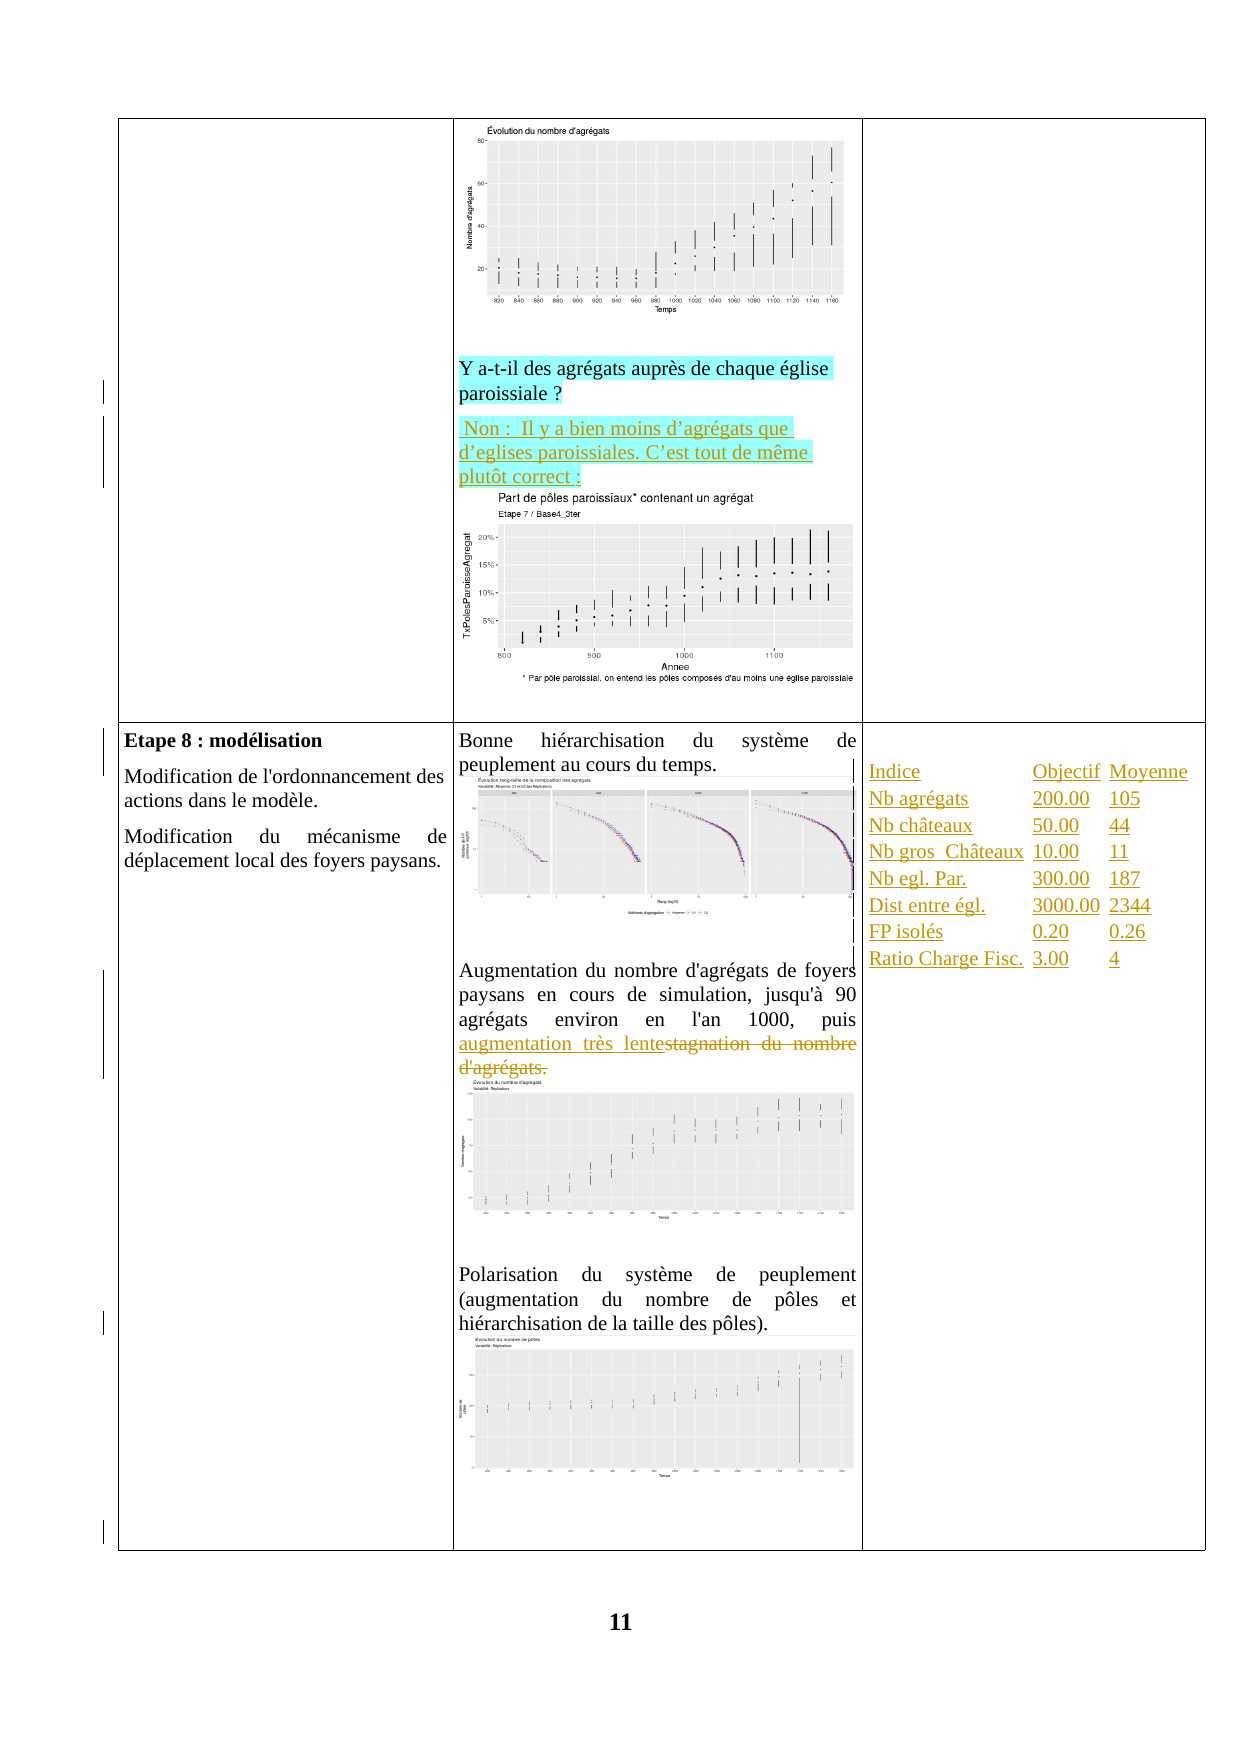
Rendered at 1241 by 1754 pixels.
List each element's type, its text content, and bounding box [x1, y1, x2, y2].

table_cell Bonne hiérarchisation du système de peuplement au cours du temps. Augmentation du nombre d'agrégats de foyers paysans en cours de simulation, jusqu'à 90 agrégats environ en l'an 1000, puis augmentation très lente Polarisation du système de peuplement (augmentation du nombre de pôles et hiérarchisation de la taille des pôles). Diminution de la part de foyers paysans isolés (jusqu'à 25% environ en fin de simulation). Fixation des agrégats de foyers paysans majoritairement autour des églises paroissiales. Meilleure répartition des agrégats dans l’espace du modèle. [454, 723, 862, 1550]
table_cell 10.00 [1029, 837, 1106, 863]
table_cell [863, 119, 1205, 722]
table_cell 0.20 [1029, 917, 1106, 943]
table_cell 187 [1106, 864, 1193, 890]
table_cell FP isolés [865, 917, 1029, 943]
picture [458, 1079, 857, 1222]
table_cell 4 [1106, 944, 1193, 970]
table_cell Nb egl. Par. [865, 864, 1029, 890]
table_cell Nb châteaux [865, 810, 1029, 837]
table_cell Nb gros Châteaux [865, 837, 1029, 863]
table_cell 3000.00 [1029, 890, 1106, 917]
table_cell Etape 8 : modélisation Modification de l'ordonnancement des actions dans le modèle. Modification du mécanisme de déplacement local des foyers paysans. [119, 723, 453, 1550]
picture [458, 1335, 857, 1480]
table_cell 50.00 [1029, 810, 1106, 837]
table_cell 105 [1106, 784, 1193, 810]
table_cell 3.00 [1029, 944, 1106, 970]
table_cell Ratio Charge Fisc. [865, 944, 1029, 970]
table_header Objectif [1029, 757, 1106, 783]
table_cell 11 [1106, 837, 1193, 863]
picture [458, 488, 857, 688]
table_cell Dist entre égl. [865, 890, 1029, 917]
table_cell Nb agrégats [865, 784, 1029, 810]
picture [458, 123, 857, 316]
table_cell 2344 [1106, 890, 1193, 917]
table_cell 0.26 [1106, 917, 1193, 943]
table_cell 44 [1106, 810, 1193, 837]
table_header Moyenne [1106, 757, 1193, 783]
table_cell 200.00 [1029, 784, 1106, 810]
table_cell Y a-t-il des agrégats auprès de chaque église paroissiale ? Non : Il y a bien moins d’agrégats que d’eglises paroissiales. C’est tout de même plutôt correct : [454, 119, 862, 488]
table_cell [454, 688, 862, 722]
table_cell 300.00 [1029, 864, 1106, 890]
picture [458, 776, 857, 917]
table_cell [863, 723, 1205, 1550]
table_header Indice [865, 757, 1029, 783]
table_cell [119, 119, 453, 722]
